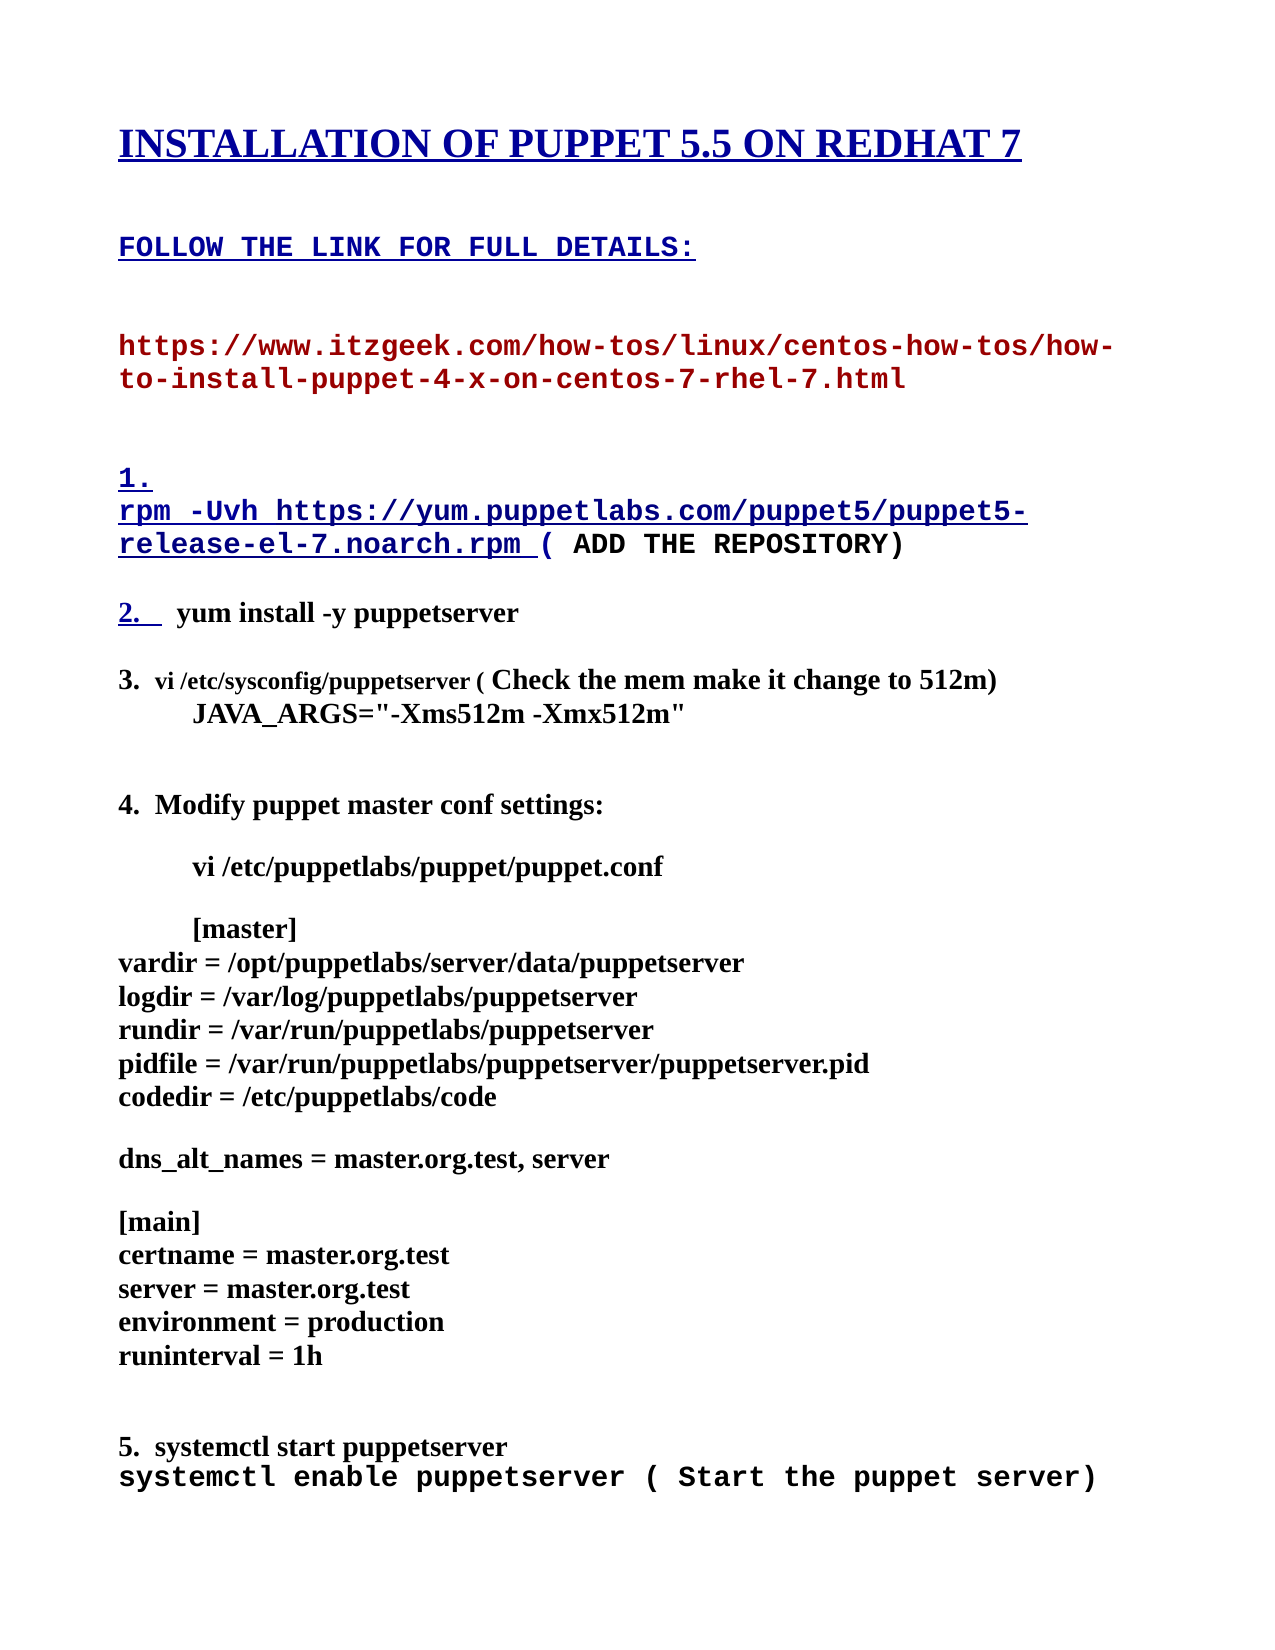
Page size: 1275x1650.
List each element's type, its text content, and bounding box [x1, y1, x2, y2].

text FOLLOW THE LINK FOR FULL DETAILS: [118, 232, 1157, 265]
text [main] [118, 1204, 1157, 1237]
text dns_alt_names = master.org.test, server [118, 1142, 1157, 1175]
text vardir = /opt/puppetlabs/server/data/puppetserver [118, 945, 1157, 979]
text JAVA_ARGS="-Xms512m -Xmx512m" [118, 696, 1157, 729]
text logdir = /var/log/puppetlabs/puppetserver [118, 979, 1157, 1012]
text codedir = /etc/puppetlabs/code [118, 1079, 1157, 1113]
text 5. systemctl start puppetserver [118, 1429, 1157, 1463]
text 1. [118, 463, 1157, 496]
text systemctl enable puppetserver ( Start the puppet server) [118, 1463, 1157, 1496]
text server = master.org.test [118, 1271, 1157, 1304]
text rpm -Uvh https://yum.puppetlabs.com/puppet5/puppet5-release-el-7.noarch.rpm ( ADD THE REPOSITORY) [118, 496, 1157, 562]
text runinterval = 1h [118, 1338, 1157, 1372]
text certname = master.org.test [118, 1237, 1157, 1271]
text rundir = /var/run/puppetlabs/puppetserver [118, 1012, 1157, 1046]
text 3. vi /etc/sysconfig/puppetserver ( Check the mem make it change to 512m) [118, 662, 1157, 696]
text [master] [118, 912, 1157, 945]
text 4. Modify puppet master conf settings: [118, 787, 1157, 821]
text INSTALLATION OF PUPPET 5.5 ON REDHAT 7 [118, 118, 1157, 166]
text 2. yum install -y puppetserver [118, 595, 1157, 629]
text pidfile = /var/run/puppetlabs/puppetserver/puppetserver.pid [118, 1046, 1157, 1079]
text https://www.itzgeek.com/how-tos/linux/centos-how-tos/how-to-install-puppet-4-x-on-centos-7-rhel-7.html [118, 298, 1157, 397]
text environment = production [118, 1304, 1157, 1338]
text vi /etc/puppetlabs/puppet/puppet.conf [118, 849, 1157, 883]
